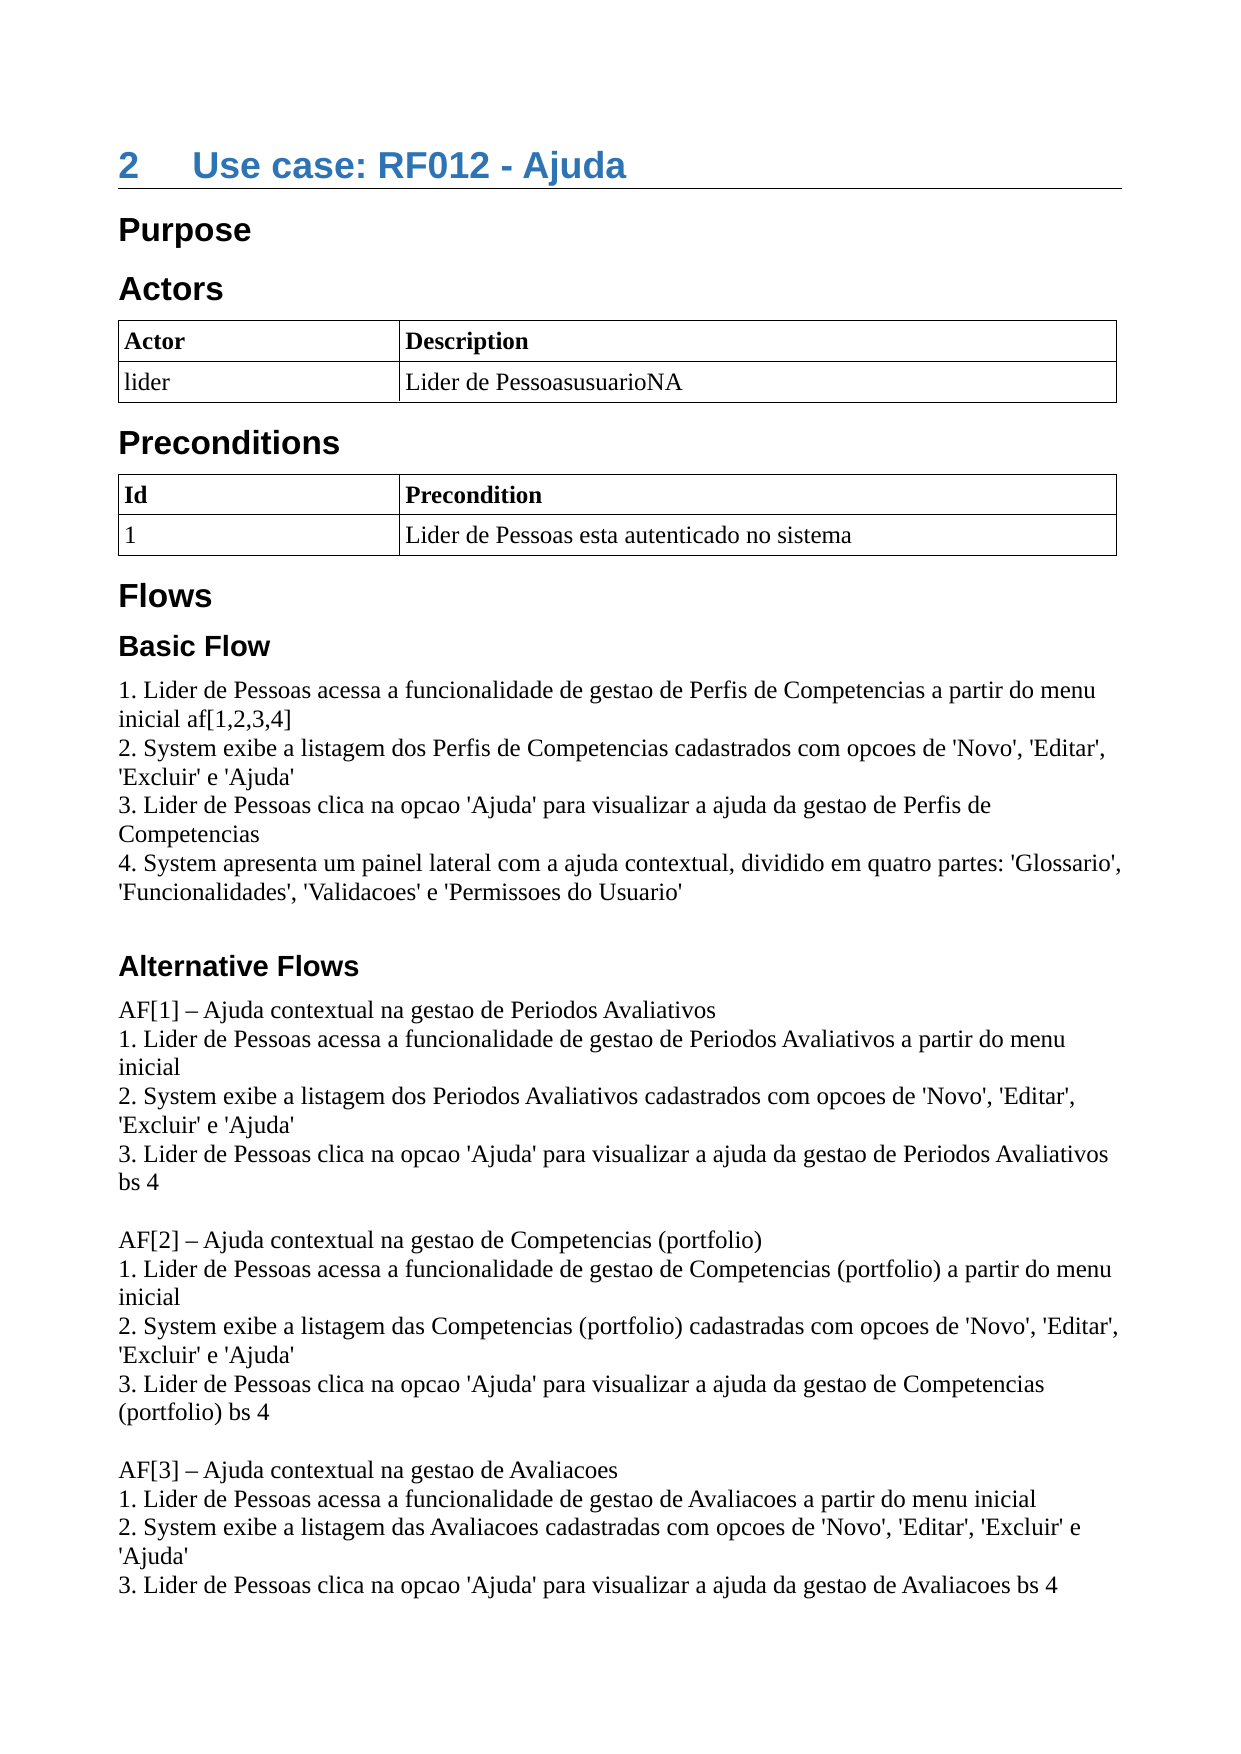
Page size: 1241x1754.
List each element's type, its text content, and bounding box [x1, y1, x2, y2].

table_header Actor [119, 321, 399, 361]
subtitle Flows [118, 576, 1122, 615]
text 3. Lider de Pessoas clica na opcao 'Ajuda' para visualizar a ajuda da gestao de Competencias (portfolio) bs 4 [118, 1369, 1122, 1426]
text 1. Lider de Pessoas acessa a funcionalidade de gestao de Competencias (portfolio) a partir do menu inicial [118, 1254, 1122, 1311]
text 2. System exibe a listagem dos Perfis de Competencias cadastrados com opcoes de 'Novo', 'Editar', 'Excluir' e 'Ajuda' [118, 733, 1122, 791]
text AF[1] – Ajuda contextual na gestao de Periodos Avaliativos [118, 995, 1122, 1024]
text 1. Lider de Pessoas acessa a funcionalidade de gestao de Avaliacoes a partir do menu inicial [118, 1484, 1122, 1512]
text 4. System apresenta um painel lateral com a ajuda contextual, dividido em quatro partes: 'Glossario', 'Funcionalidades', 'Validacoes' e 'Permissoes do Usuario' [118, 848, 1122, 906]
text AF[2] – Ajuda contextual na gestao de Competencias (portfolio) [118, 1225, 1122, 1254]
table_cell 1 [119, 515, 399, 555]
text AF[3] – Ajuda contextual na gestao de Avaliacoes [118, 1455, 1122, 1484]
text 3. Lider de Pessoas clica na opcao 'Ajuda' para visualizar a ajuda da gestao de Periodos Avaliativos bs 4 [118, 1139, 1122, 1196]
text 3. Lider de Pessoas clica na opcao 'Ajuda' para visualizar a ajuda da gestao de Perfis de Competencias [118, 791, 1122, 848]
text 1. Lider de Pessoas acessa a funcionalidade de gestao de Perfis de Competencias a partir do menu inicial af[1,2,3,4] [118, 676, 1122, 733]
table_cell Lider de Pessoas esta autenticado no sistema [400, 515, 1116, 555]
text 2. System exibe a listagem das Competencias (portfolio) cadastradas com opcoes de 'Novo', 'Editar', 'Excluir' e 'Ajuda' [118, 1311, 1122, 1369]
subtitle Alternative Flows [118, 949, 1122, 982]
subtitle Preconditions [118, 423, 1122, 461]
table_header Id [119, 475, 399, 514]
table_cell Lider de PessoasusuarioNA [400, 362, 1116, 401]
subtitle Actors [118, 269, 1122, 307]
table_header Description [400, 321, 1116, 361]
table_cell lider [119, 362, 399, 401]
text 2. System exibe a listagem das Avaliacoes cadastradas com opcoes de 'Novo', 'Editar', 'Excluir' e 'Ajuda' [118, 1512, 1122, 1570]
text 3. Lider de Pessoas clica na opcao 'Ajuda' para visualizar a ajuda da gestao de Avaliacoes bs 4 [118, 1570, 1122, 1599]
subtitle Basic Flow [118, 629, 1122, 663]
table_header Precondition [400, 475, 1116, 514]
text 1. Lider de Pessoas acessa a funcionalidade de gestao de Periodos Avaliativos a partir do menu inicial [118, 1024, 1122, 1081]
text 2. System exibe a listagem dos Periodos Avaliativos cadastrados com opcoes de 'Novo', 'Editar', 'Excluir' e 'Ajuda' [118, 1081, 1122, 1139]
subtitle Purpose [118, 210, 1122, 248]
subtitle Use case: RF012 - Ajuda [118, 143, 1122, 188]
